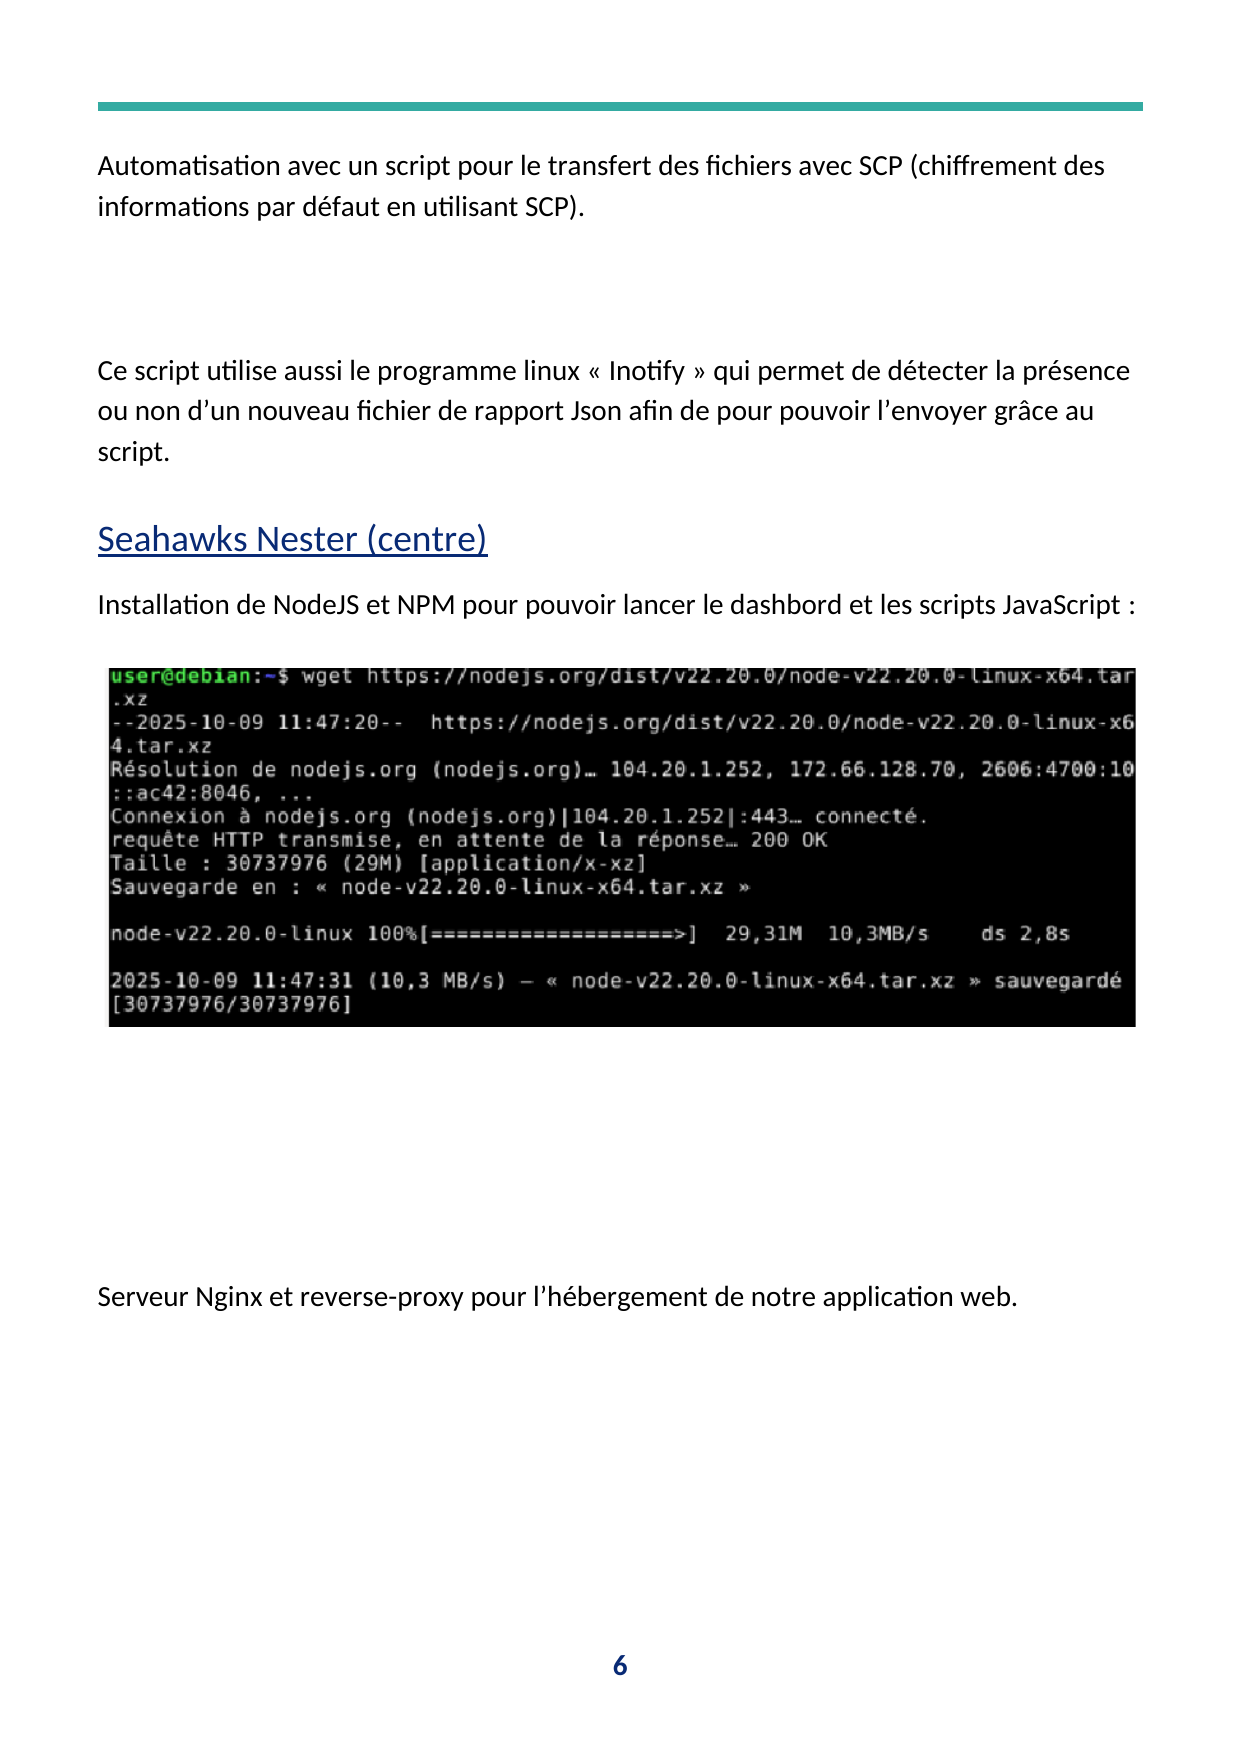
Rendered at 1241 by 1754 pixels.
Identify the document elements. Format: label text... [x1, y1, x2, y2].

subtitle Seahawks Nester (centre) [97, 515, 1143, 561]
text Serveur Nginx et reverse-proxy pour l’hébergement de notre application web. [97, 1278, 1143, 1314]
text Automatisation avec un script pour le transfert des fichiers avec SCP (chiffrement des informations par défaut en utilisant SCP). [97, 147, 1143, 223]
text Installation de NodeJS et NPM pour pouvoir lancer le dashbord et les scripts JavaScript : [97, 586, 1143, 622]
text Ce script utilise aussi le programme linux « Inotify » qui permet de détecter la présence ou non d’un nouveau fichier de rapport Json afin de pour pouvoir l’envoyer grâce au script. [97, 352, 1143, 469]
